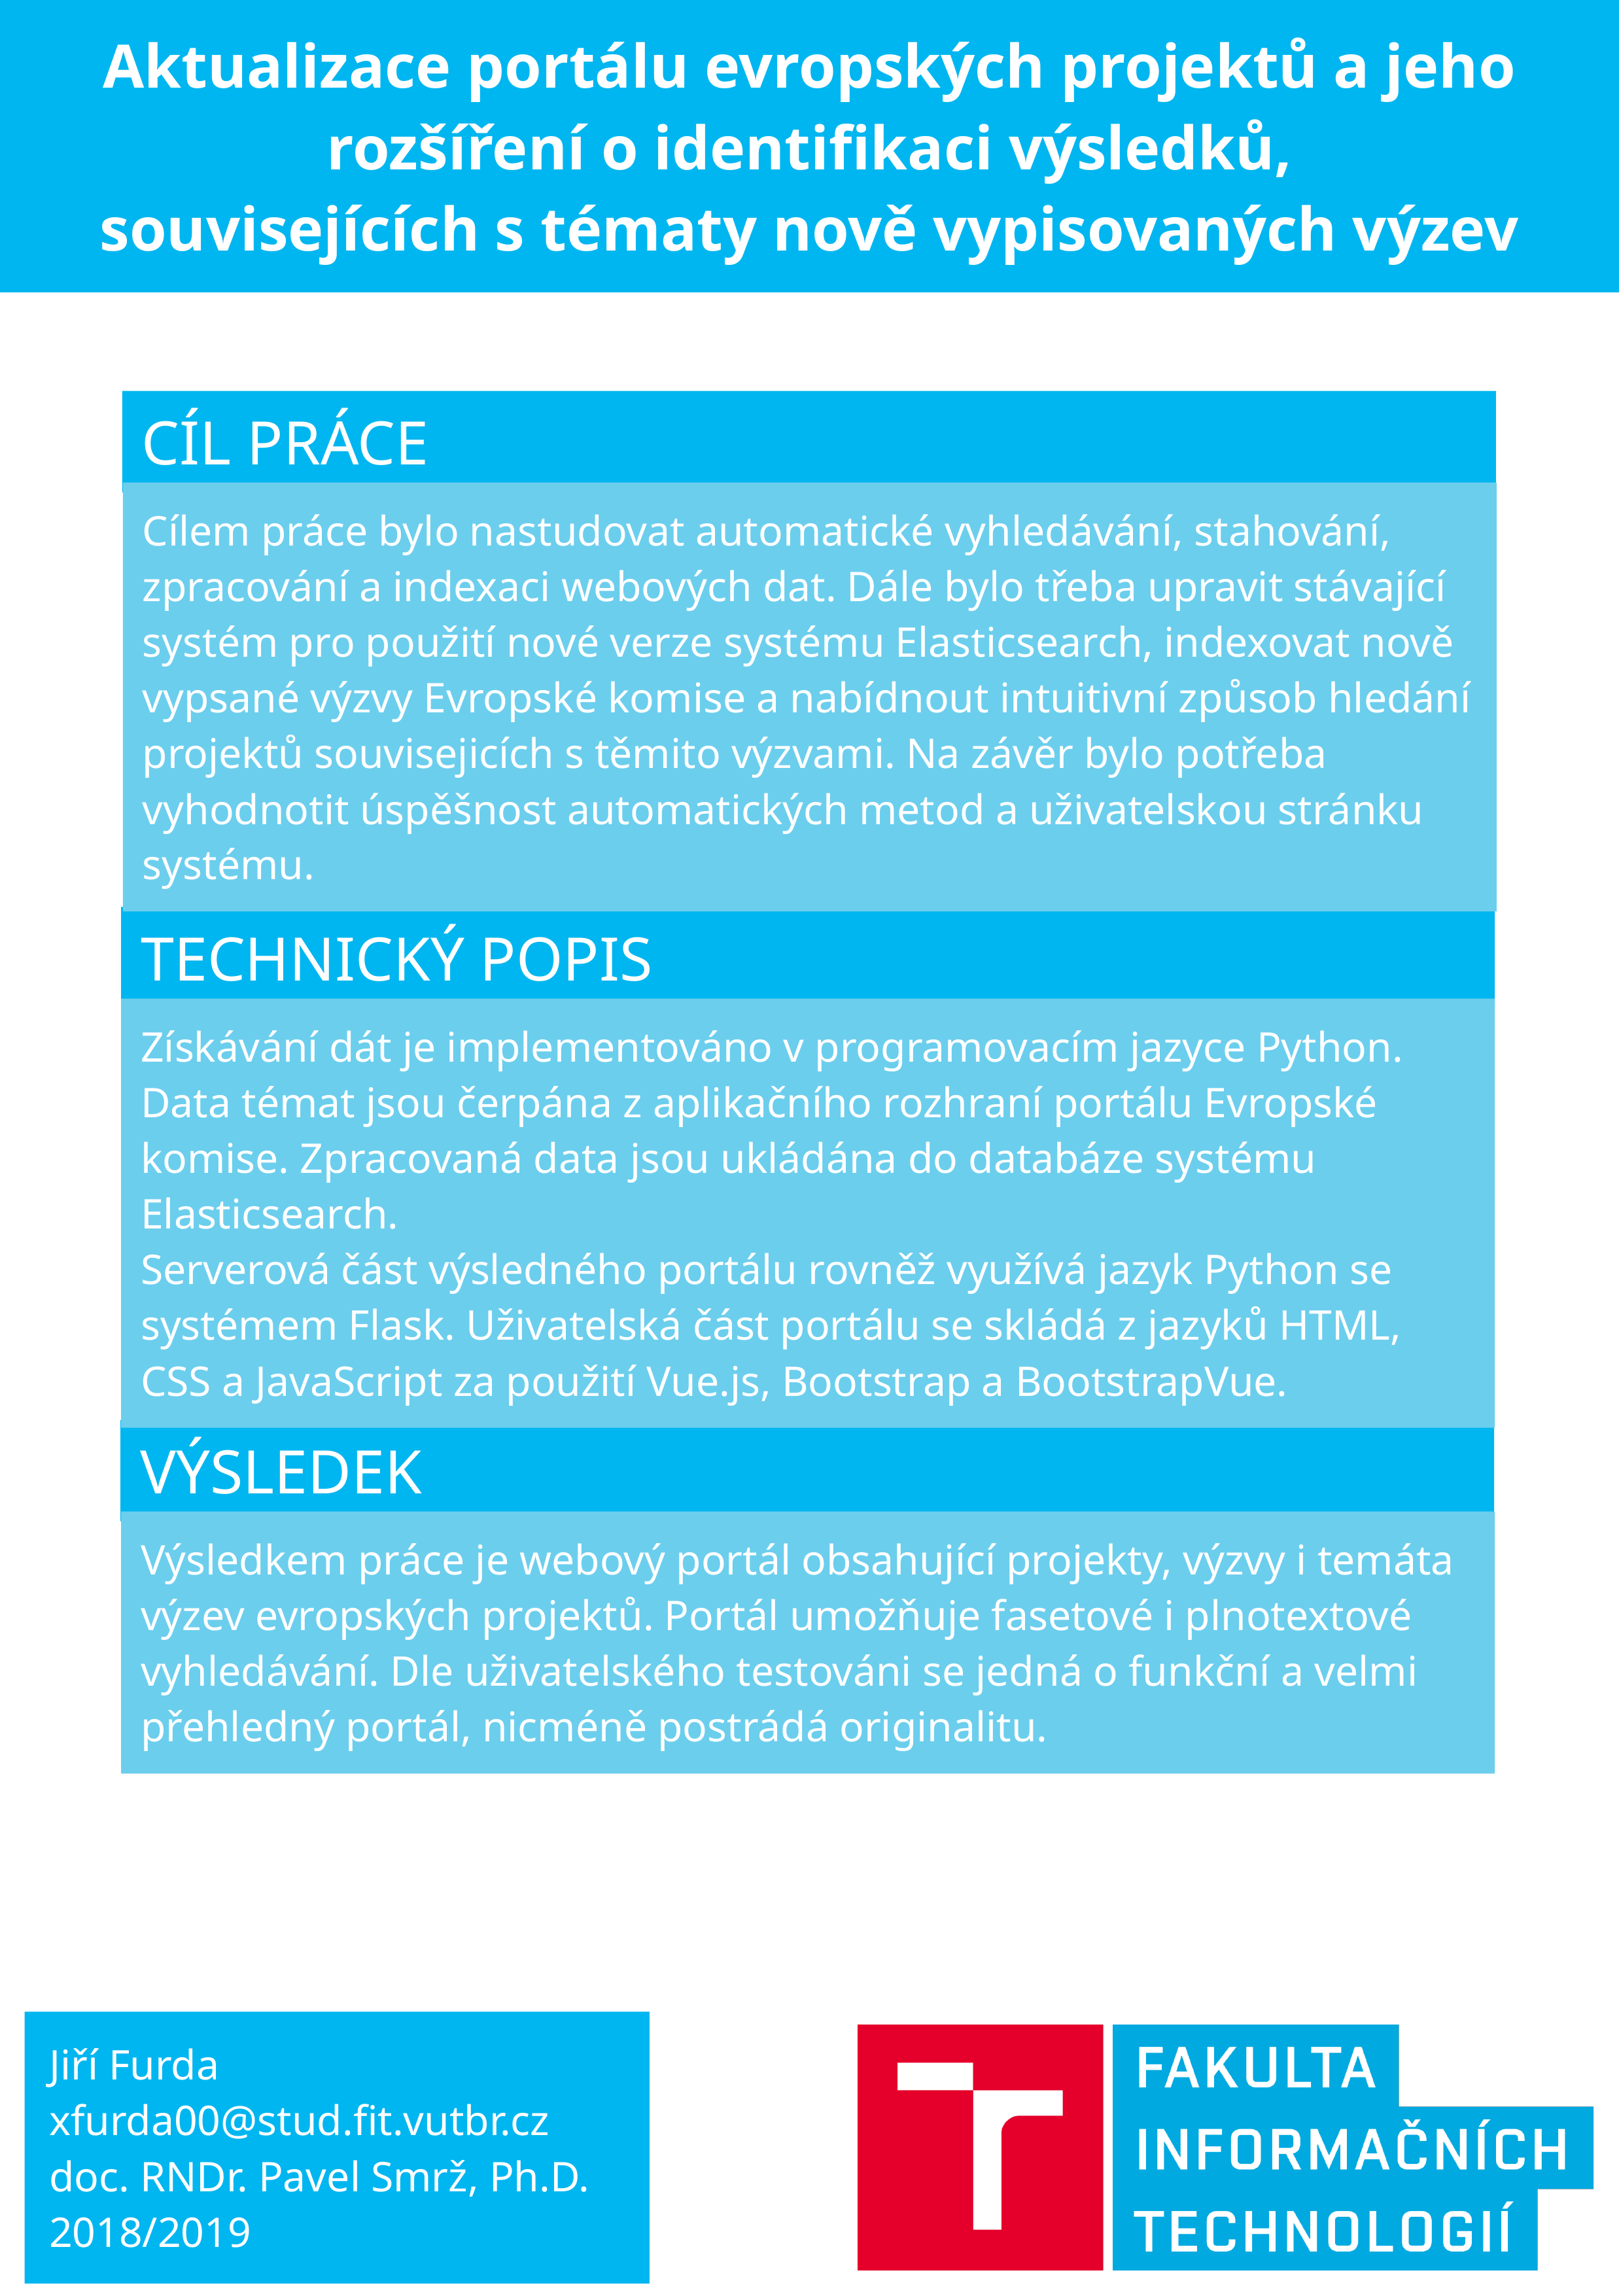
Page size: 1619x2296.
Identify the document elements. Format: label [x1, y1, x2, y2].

picture [1404, 2120, 1419, 2127]
picture [1399, 2025, 1594, 2106]
picture [1287, 2212, 1317, 2251]
picture [1158, 2129, 1187, 2169]
picture [1342, 2047, 1375, 2087]
picture [1272, 2129, 1300, 2169]
picture [1355, 2129, 1389, 2169]
picture [1247, 2047, 1276, 2087]
picture [1329, 2212, 1358, 2251]
picture [1140, 2129, 1145, 2169]
picture [1497, 2129, 1524, 2169]
picture [1484, 2212, 1489, 2251]
picture [1172, 2212, 1196, 2251]
picture [1398, 2129, 1426, 2169]
picture [1199, 2129, 1222, 2169]
picture [1288, 2047, 1311, 2087]
picture [1140, 2047, 1162, 2087]
picture [1246, 2212, 1275, 2251]
picture [1207, 2212, 1235, 2251]
picture [1444, 2212, 1471, 2251]
picture [858, 2025, 1112, 2270]
picture [1538, 2189, 1594, 2270]
picture [1502, 2212, 1507, 2251]
picture [1370, 2212, 1393, 2251]
picture [1402, 2212, 1431, 2251]
picture [1311, 2129, 1346, 2169]
picture [1437, 2129, 1466, 2169]
picture [1165, 2047, 1198, 2087]
picture [1503, 2202, 1512, 2208]
picture [1134, 2212, 1164, 2251]
picture [1480, 2120, 1489, 2127]
picture [1231, 2129, 1261, 2169]
picture [1535, 2129, 1565, 2169]
picture [1312, 2047, 1341, 2087]
picture [1478, 2129, 1484, 2169]
picture [1208, 2047, 1238, 2087]
